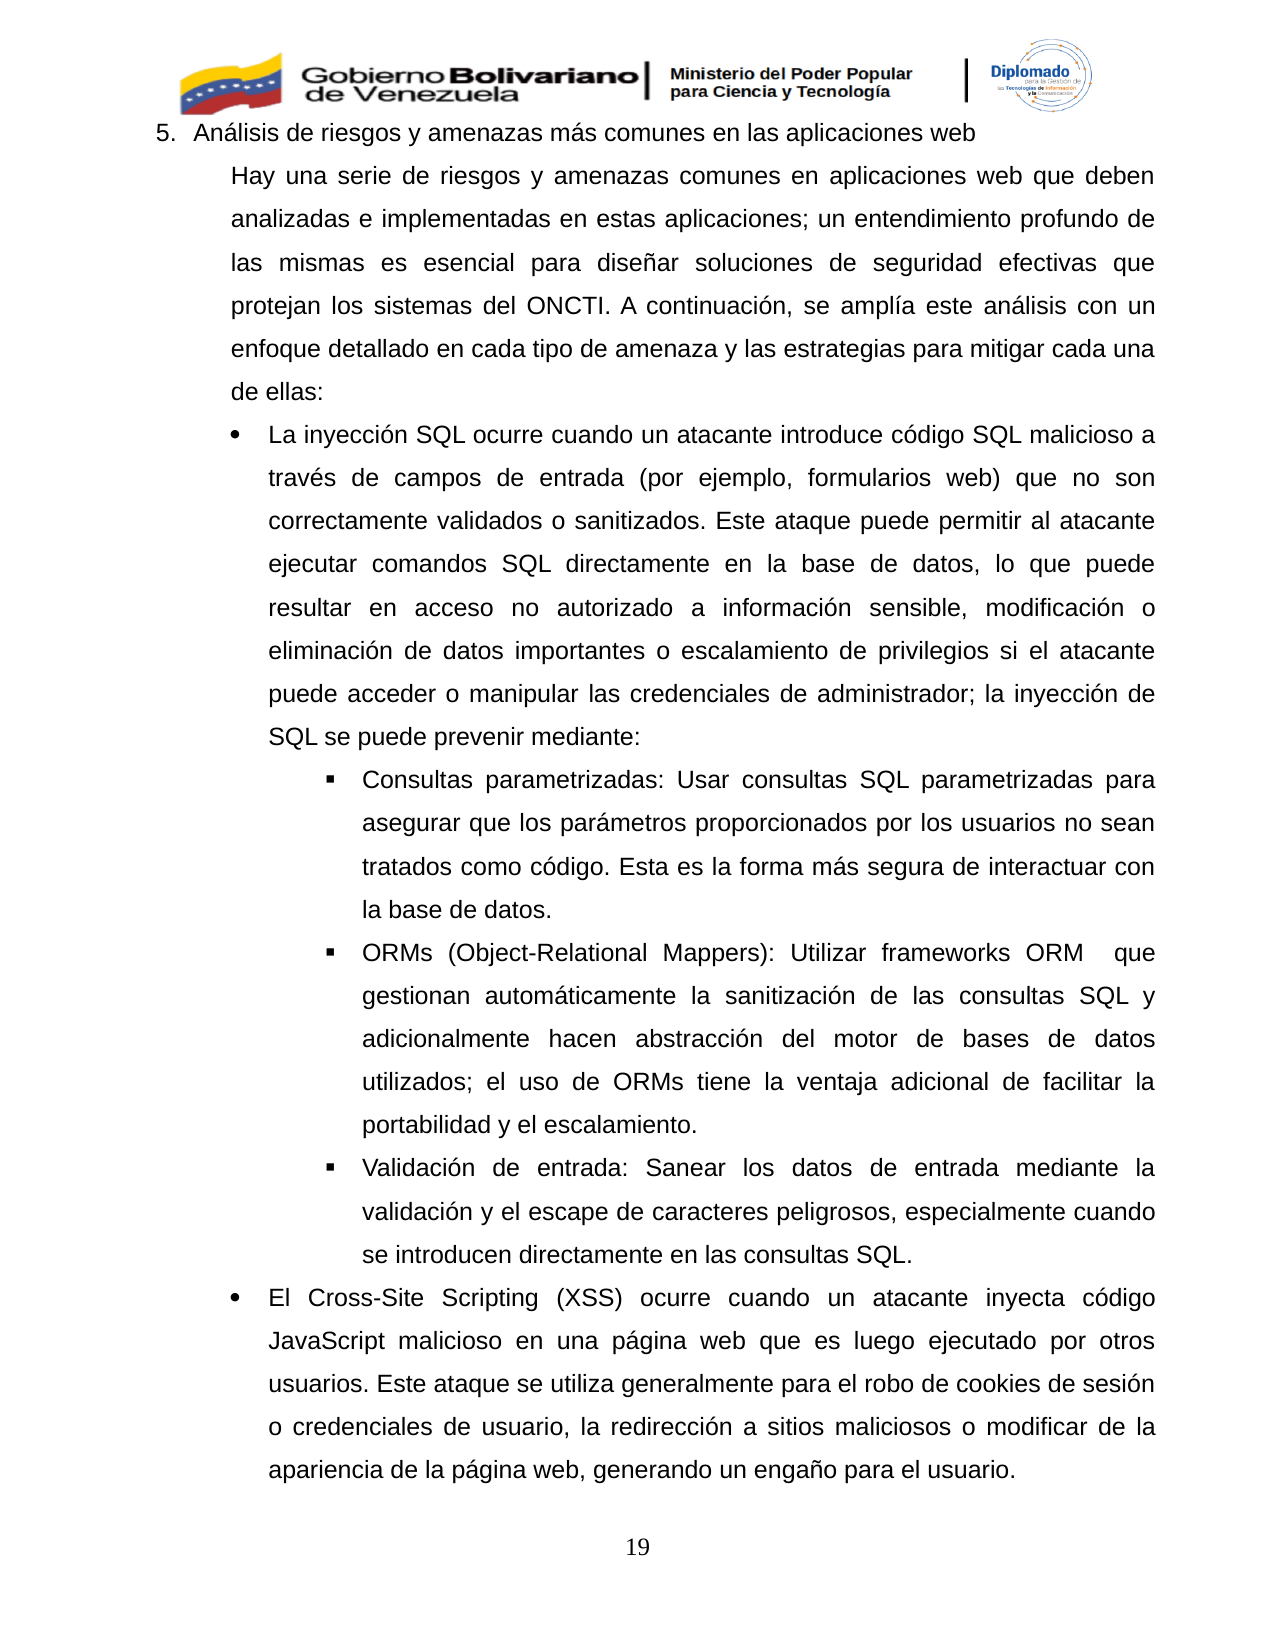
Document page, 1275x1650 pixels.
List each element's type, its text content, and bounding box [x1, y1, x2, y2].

list La inyección SQL ocurre cuando un atacante introduce código SQL malicioso a través de campos de entrada (por ejemplo, formularios web) que no son correctamente validados o sanitizados. Este ataque puede permitir al atacante ejecutar comandos SQL directamente en la base de datos, lo que puede resultar en acceso no autorizado a información sensible, modificación o eliminación de datos importantes o escalamiento de privilegios si el atacante puede acceder o manipular las credenciales de administrador; la inyección de SQL se puede prevenir mediante: [231, 420, 1157, 751]
list Análisis de riesgos y amenazas más comunes en las aplicaciones web [156, 118, 1157, 147]
list El Cross-Site Scripting (XSS) ocurre cuando un atacante inyecta código JavaScript malicioso en una página web que es luego ejecutado por otros usuarios. Este ataque se utiliza generalmente para el robo de cookies de sesión o credenciales de usuario, la redirección a sitios maliciosos o modificar de la apariencia de la página web, generando un engaño para el usuario. [231, 1283, 1157, 1484]
text Hay una serie de riesgos y amenazas comunes en aplicaciones web que deben analizadas e implementadas en estas aplicaciones; un entendimiento profundo de las mismas es esencial para diseñar soluciones de seguridad efectivas que protejan los sistemas del ONCTI. A continuación, se amplía este análisis con un enfoque detallado en cada tipo de amenaza y las estrategias para mitigar cada una de ellas: [231, 161, 1157, 406]
list Consultas parametrizadas: Usar consultas SQL parametrizadas para asegurar que los parámetros proporcionados por los usuarios no sean tratados como código. Esta es la forma más segura de interactuar con la base de datos. [324, 765, 1157, 923]
list ORMs (Object-Relational Mappers): Utilizar frameworks ORM que gestionan automáticamente la sanitización de las consultas SQL y adicionalmente hacen abstracción del motor de bases de datos utilizados; el uso de ORMs tiene la ventaja adicional de facilitar la portabilidad y el escalamiento. [324, 938, 1157, 1139]
list Validación de entrada: Sanear los datos de entrada mediante la validación y el escape de caracteres peligrosos, especialmente cuando se introducen directamente en las consultas SQL. [324, 1153, 1157, 1268]
